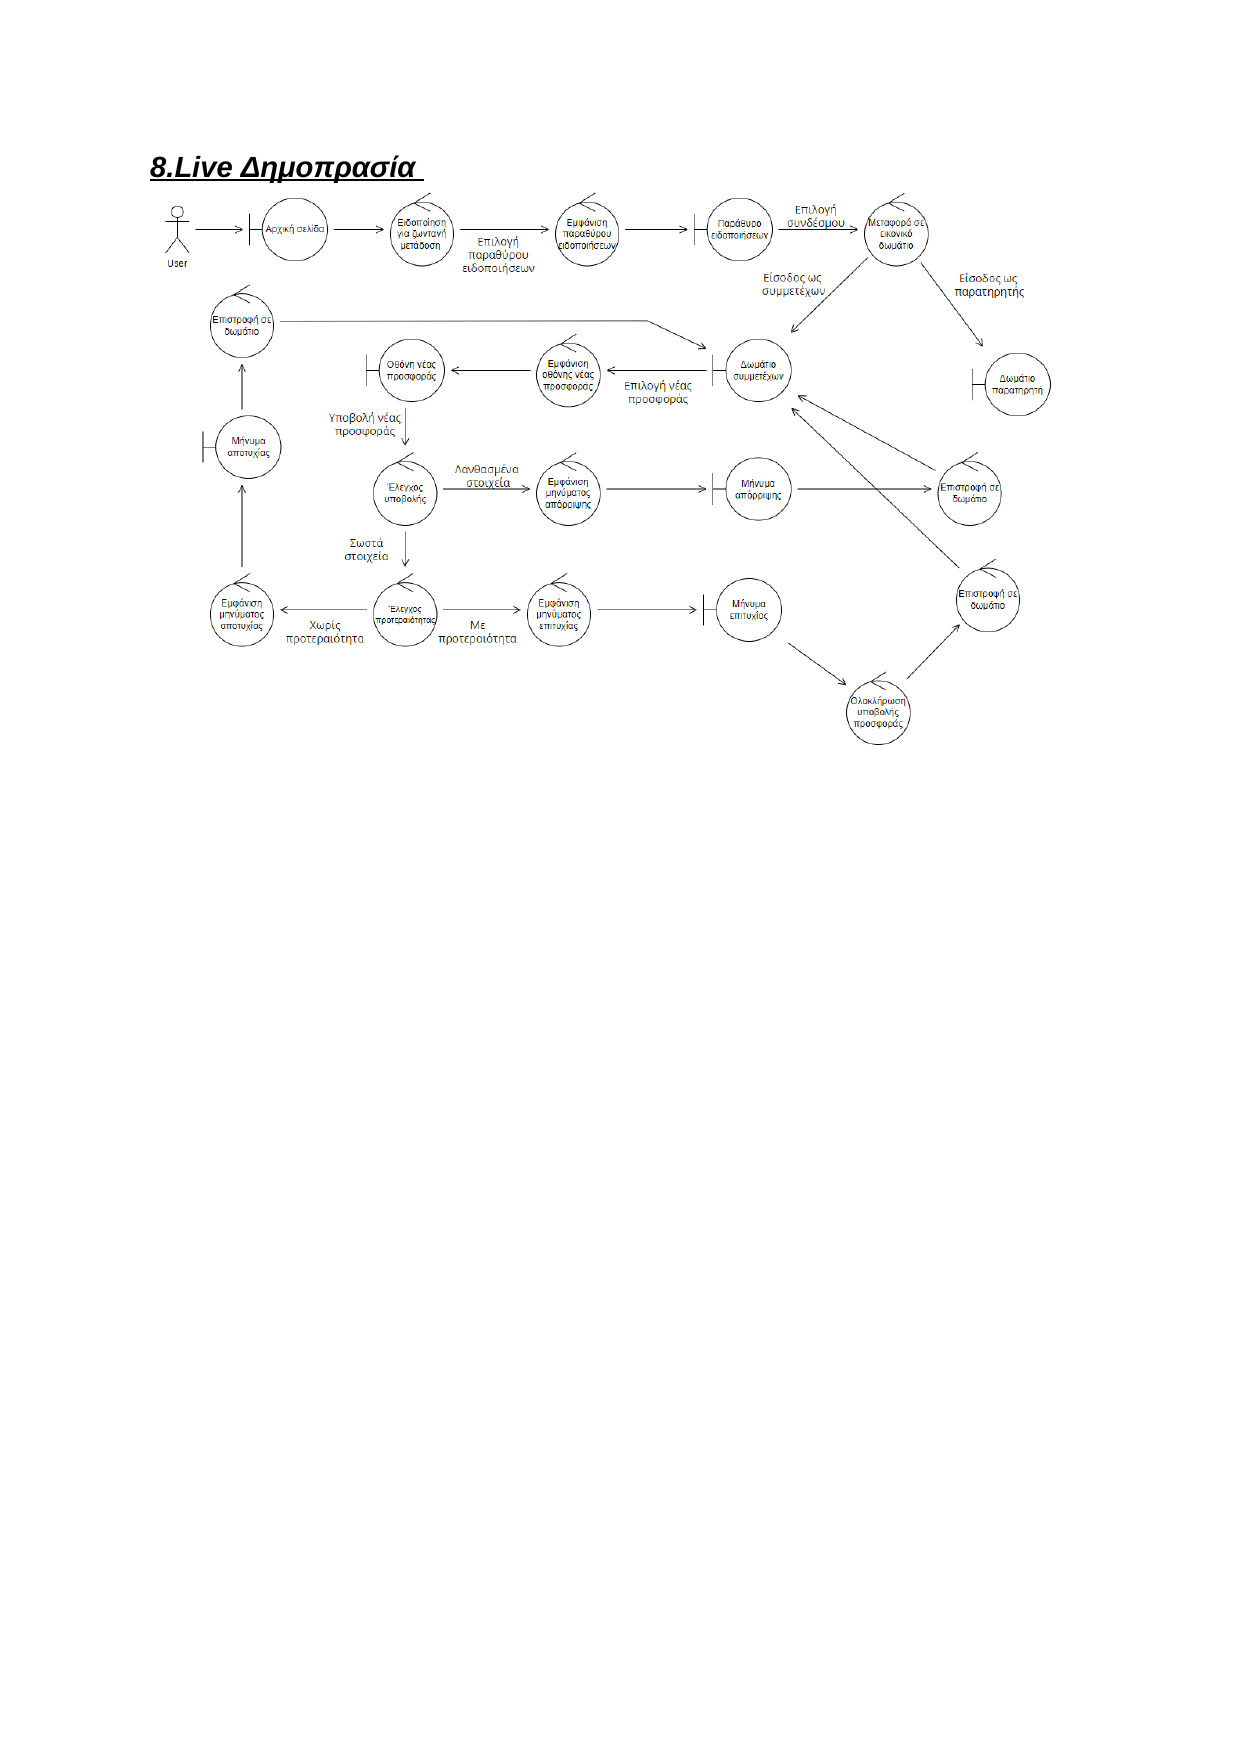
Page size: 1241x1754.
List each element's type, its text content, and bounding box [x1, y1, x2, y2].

picture [150, 188, 1091, 754]
text 8.Live Δημοπρασία [150, 150, 1090, 183]
